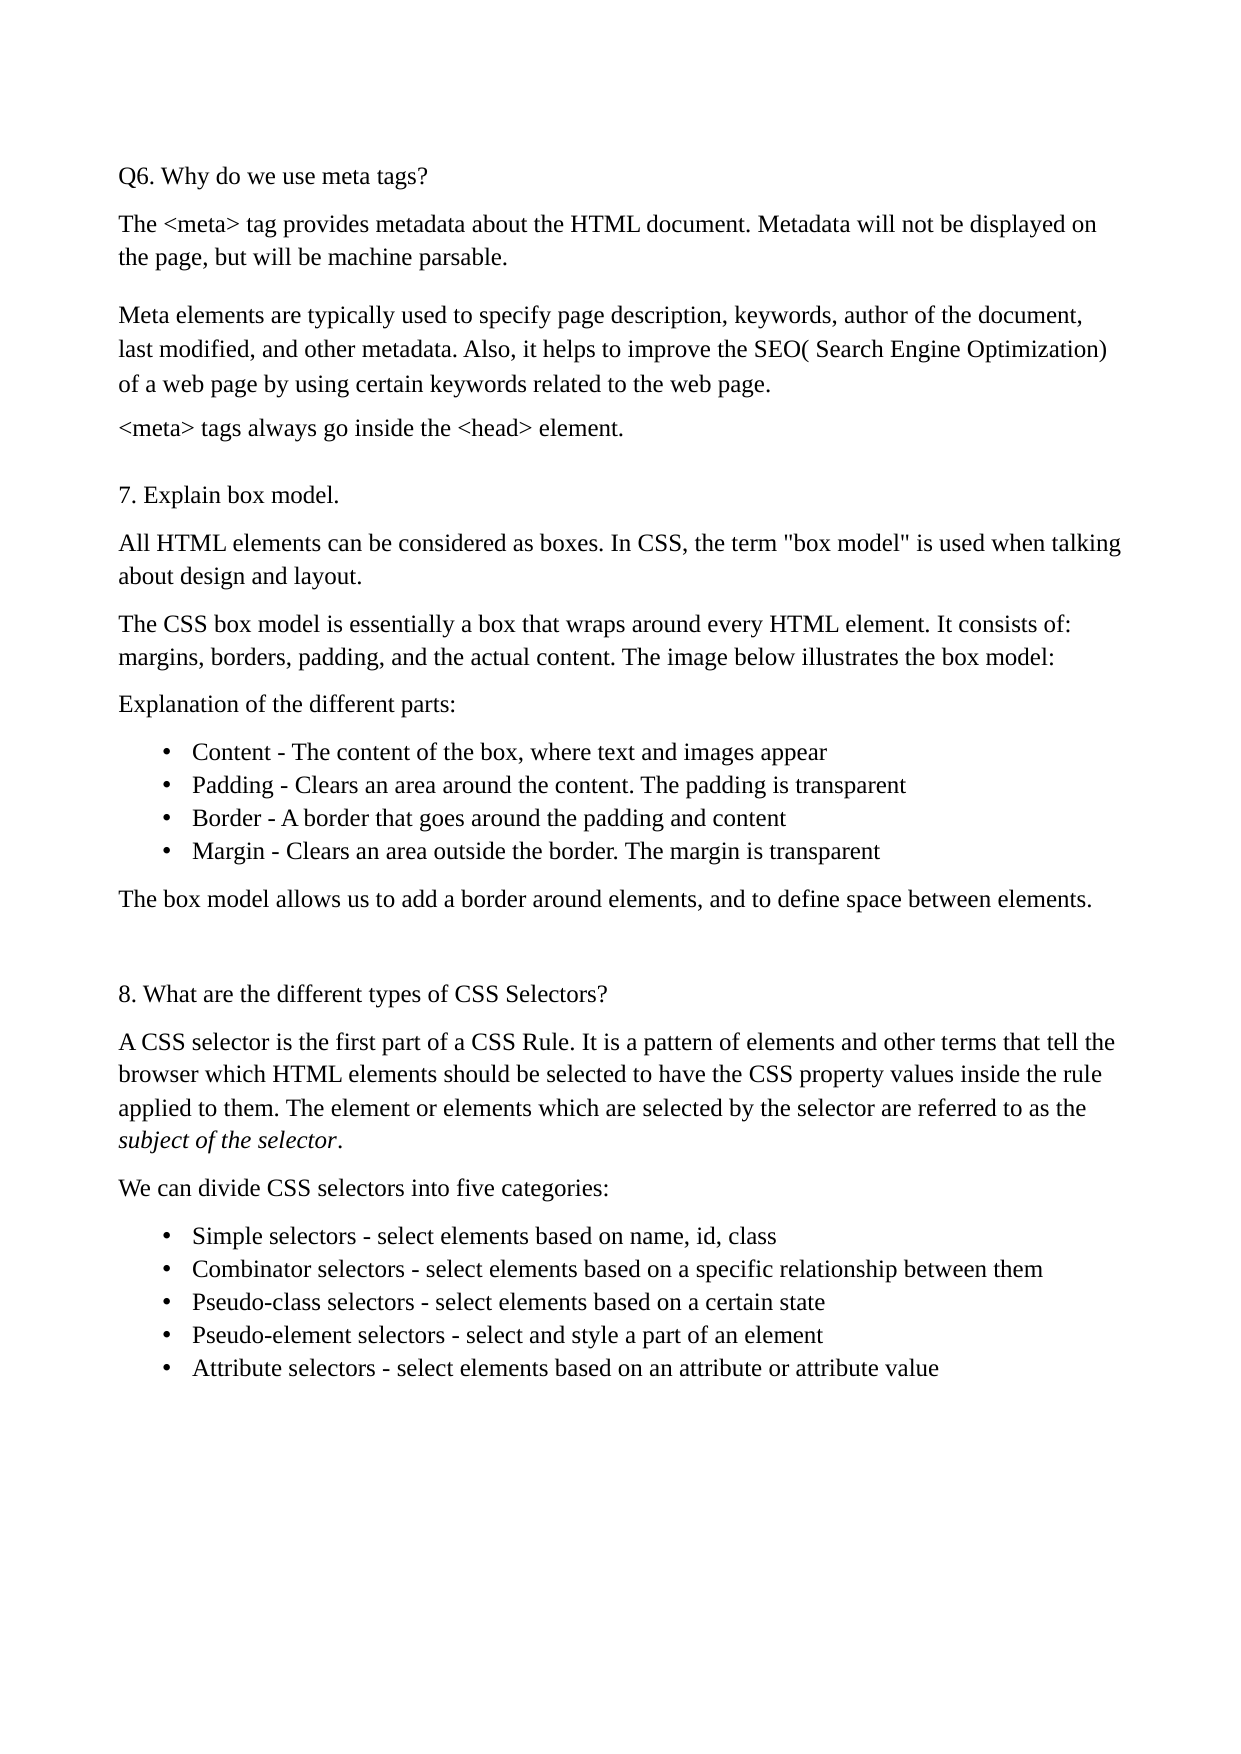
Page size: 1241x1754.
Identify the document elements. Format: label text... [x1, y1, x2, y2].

list Padding - Clears an area around the content. The padding is transparent [162, 770, 1122, 799]
list Margin - Clears an area outside the border. The margin is transparent [162, 836, 1122, 865]
list Simple selectors - select elements based on name, id, class [162, 1221, 1122, 1249]
text 8. What are the different types of CSS Selectors? [118, 979, 1122, 1008]
list Pseudo-class selectors - select elements based on a certain state [162, 1287, 1122, 1316]
text Meta elements are typically used to specify page description, keywords, author of the document, last modified, and other metadata. Also, it helps to improve the SEO( Search Engine Optimization) of a web page by using certain keywords related to the web page. [118, 300, 1122, 397]
text Explanation of the different parts: [118, 689, 1122, 718]
text The CSS box model is essentially a box that wraps around every HTML element. It consists of: margins, borders, padding, and the actual content. The image below illustrates the box model: [118, 609, 1122, 671]
text We can divide CSS selectors into five categories: [118, 1173, 1122, 1202]
list Combinator selectors - select elements based on a specific relationship between them [162, 1254, 1122, 1283]
text The box model allows us to add a border around elements, and to define space between elements. [118, 884, 1122, 912]
list Border - A border that goes around the padding and content [162, 803, 1122, 832]
list Pseudo-element selectors - select and style a part of an element [162, 1320, 1122, 1349]
text The <meta> tag provides metadata about the HTML document. Metadata will not be displayed on the page, but will be machine parsable. [118, 209, 1122, 271]
list Content - The content of the box, where text and images appear [162, 737, 1122, 766]
list Attribute selectors - select elements based on an attribute or attribute value [162, 1353, 1122, 1382]
text 7. Explain box model. [118, 448, 1122, 509]
text All HTML elements can be considered as boxes. In CSS, the term "box model" is used when talking about design and layout. [118, 528, 1122, 590]
text <meta> tags always go inside the <head> element. [118, 413, 1122, 442]
text Q6. Why do we use meta tags? [118, 161, 1122, 190]
text A CSS selector is the first part of a CSS Rule. It is a pattern of elements and other terms that tell the browser which HTML elements should be selected to have the CSS property values inside the rule applied to them. The element or elements which are selected by the selector are referred to as the subject of the selector. [118, 1027, 1122, 1154]
